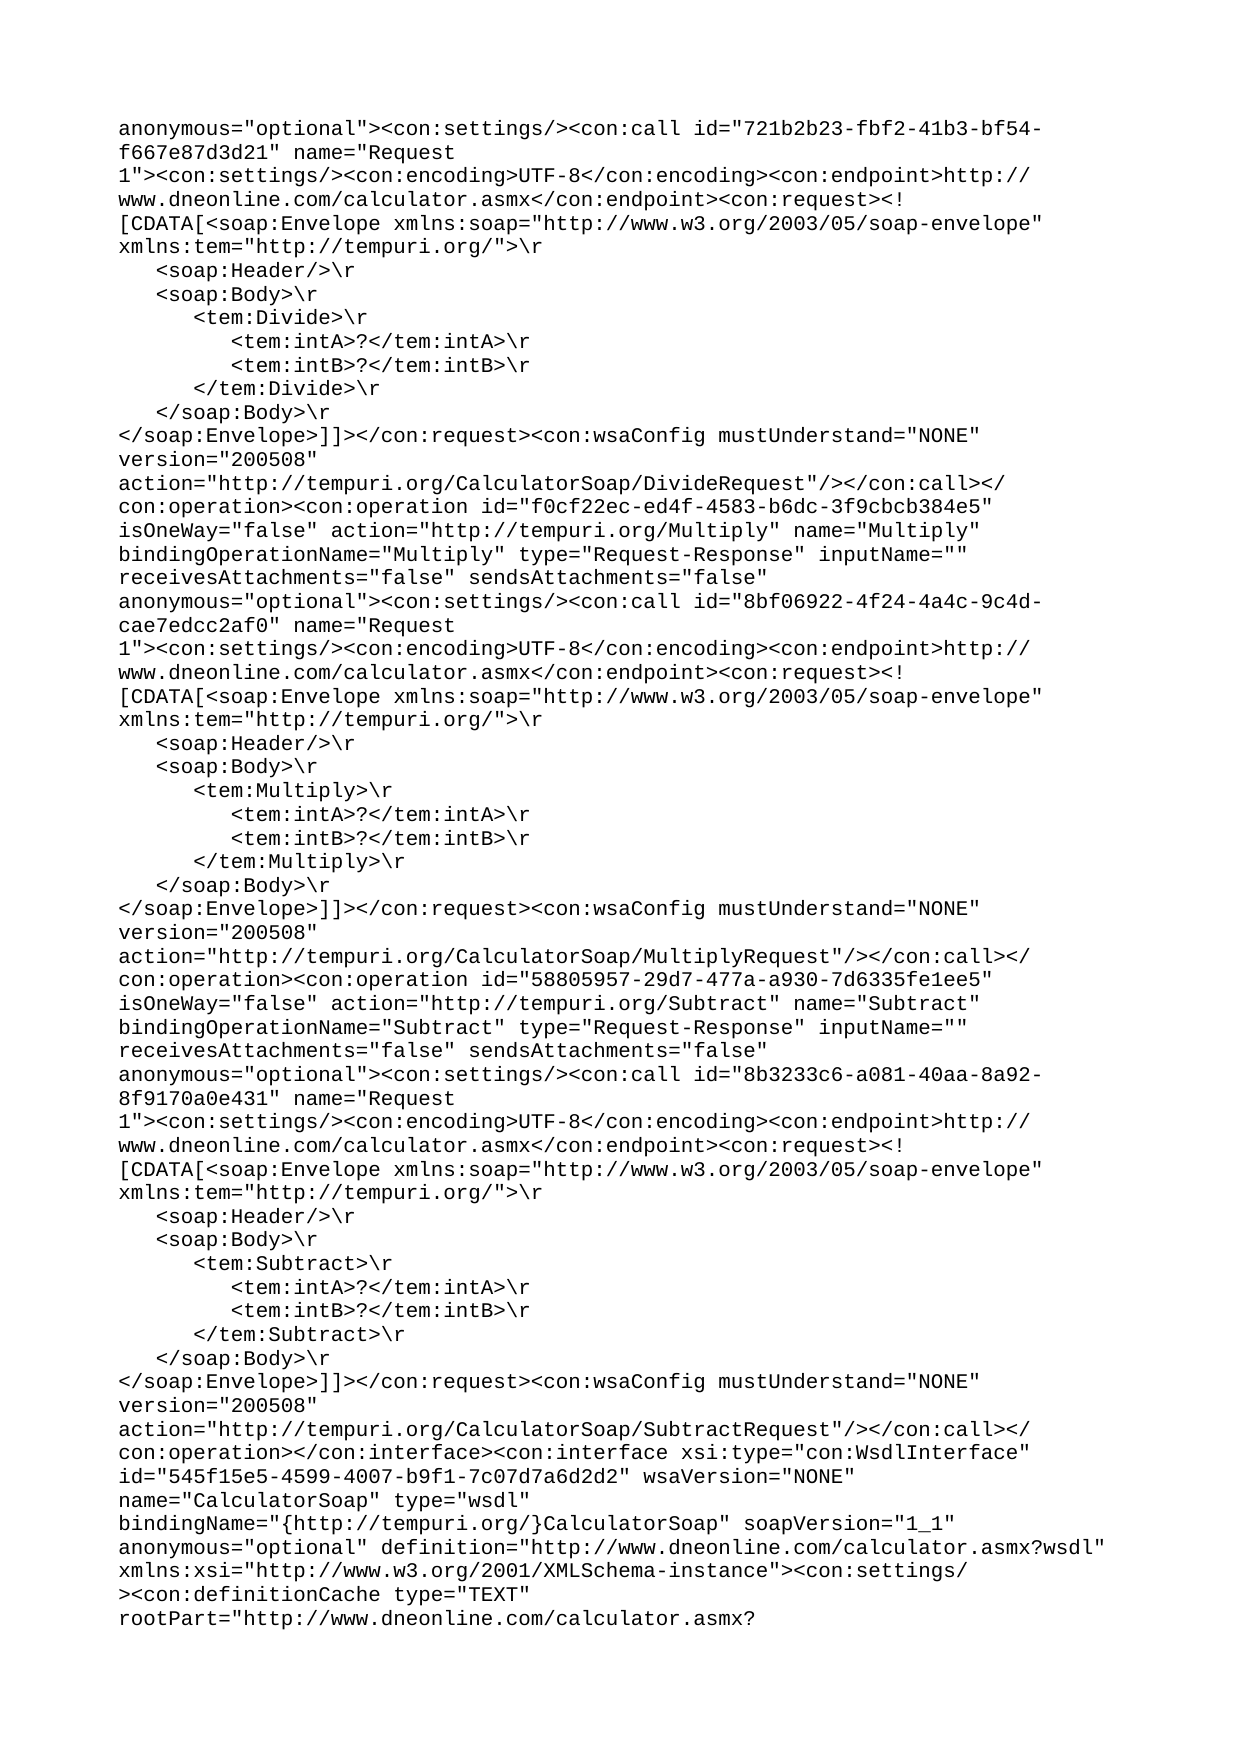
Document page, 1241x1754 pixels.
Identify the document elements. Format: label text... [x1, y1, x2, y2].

text <tem:intB>?</tem:intB>\r [118, 354, 1122, 378]
text </soap:Body>\r [118, 402, 1122, 426]
text </soap:Body>\r [118, 1348, 1122, 1371]
text <soap:Header/>\r [118, 260, 1122, 284]
text <tem:intA>?</tem:intA>\r [118, 804, 1122, 827]
text <tem:Subtract>\r [118, 1253, 1122, 1277]
text <tem:intA>?</tem:intA>\r [118, 331, 1122, 354]
text <soap:Body>\r [118, 1229, 1122, 1253]
text </soap:Body>\r [118, 875, 1122, 898]
text anonymous="optional"><con:settings/><con:call id="721b2b23-fbf2-41b3-bf54-f667e87d3d21" name="Request 1"><con:settings/><con:encoding>UTF-8</con:encoding><con:endpoint>http://www.dneonline.com/calculator.asmx</con:endpoint><con:request><![CDATA[<soap:Envelope xmlns:soap="http://www.w3.org/2003/05/soap-envelope" xmlns:tem="http://tempuri.org/">\r [118, 118, 1122, 260]
text <soap:Header/>\r [118, 1206, 1122, 1229]
text </tem:Subtract>\r [118, 1324, 1122, 1348]
text </tem:Divide>\r [118, 378, 1122, 402]
text <soap:Body>\r [118, 757, 1122, 780]
text <tem:intA>?</tem:intA>\r [118, 1277, 1122, 1300]
text <tem:intB>?</tem:intB>\r [118, 1300, 1122, 1324]
text </soap:Envelope>]]></con:request><con:wsaConfig mustUnderstand="NONE" version="200508" action="http://tempuri.org/CalculatorSoap/MultiplyRequest"/></con:call></con:operation><con:operation id="58805957-29d7-477a-a930-7d6335fe1ee5" isOneWay="false" action="http://tempuri.org/Subtract" name="Subtract" bindingOperationName="Subtract" type="Request-Response" inputName="" receivesAttachments="false" sendsAttachments="false" anonymous="optional"><con:settings/><con:call id="8b3233c6-a081-40aa-8a92-8f9170a0e431" name="Request 1"><con:settings/><con:encoding>UTF-8</con:encoding><con:endpoint>http://www.dneonline.com/calculator.asmx</con:endpoint><con:request><![CDATA[<soap:Envelope xmlns:soap="http://www.w3.org/2003/05/soap-envelope" xmlns:tem="http://tempuri.org/">\r [118, 898, 1122, 1206]
text <tem:Divide>\r [118, 307, 1122, 331]
text </soap:Envelope>]]></con:request><con:wsaConfig mustUnderstand="NONE" version="200508" action="http://tempuri.org/CalculatorSoap/DivideRequest"/></con:call></con:operation><con:operation id="f0cf22ec-ed4f-4583-b6dc-3f9cbcb384e5" isOneWay="false" action="http://tempuri.org/Multiply" name="Multiply" bindingOperationName="Multiply" type="Request-Response" inputName="" receivesAttachments="false" sendsAttachments="false" anonymous="optional"><con:settings/><con:call id="8bf06922-4f24-4a4c-9c4d-cae7edcc2af0" name="Request 1"><con:settings/><con:encoding>UTF-8</con:encoding><con:endpoint>http://www.dneonline.com/calculator.asmx</con:endpoint><con:request><![CDATA[<soap:Envelope xmlns:soap="http://www.w3.org/2003/05/soap-envelope" xmlns:tem="http://tempuri.org/">\r [118, 426, 1122, 733]
text <soap:Header/>\r [118, 733, 1122, 757]
text <tem:intB>?</tem:intB>\r [118, 827, 1122, 851]
text <soap:Body>\r [118, 284, 1122, 307]
text </tem:Multiply>\r [118, 851, 1122, 875]
text <tem:Multiply>\r [118, 780, 1122, 804]
text </soap:Envelope>]]></con:request><con:wsaConfig mustUnderstand="NONE" version="200508" action="http://tempuri.org/CalculatorSoap/SubtractRequest"/></con:call></con:operation></con:interface><con:interface xsi:type="con:WsdlInterface" id="545f15e5-4599-4007-b9f1-7c07d7a6d2d2" wsaVersion="NONE" name="CalculatorSoap" type="wsdl" bindingName="{http://tempuri.org/}CalculatorSoap" soapVersion="1_1" anonymous="optional" definition="http://www.dneonline.com/calculator.asmx?wsdl" xmlns:xsi="http://www.w3.org/2001/XMLSchema-instance"><con:settings/><con:definitionCache type="TEXT" rootPart="http://www.dneonline.com/calculator.asmx? [118, 1371, 1122, 1631]
